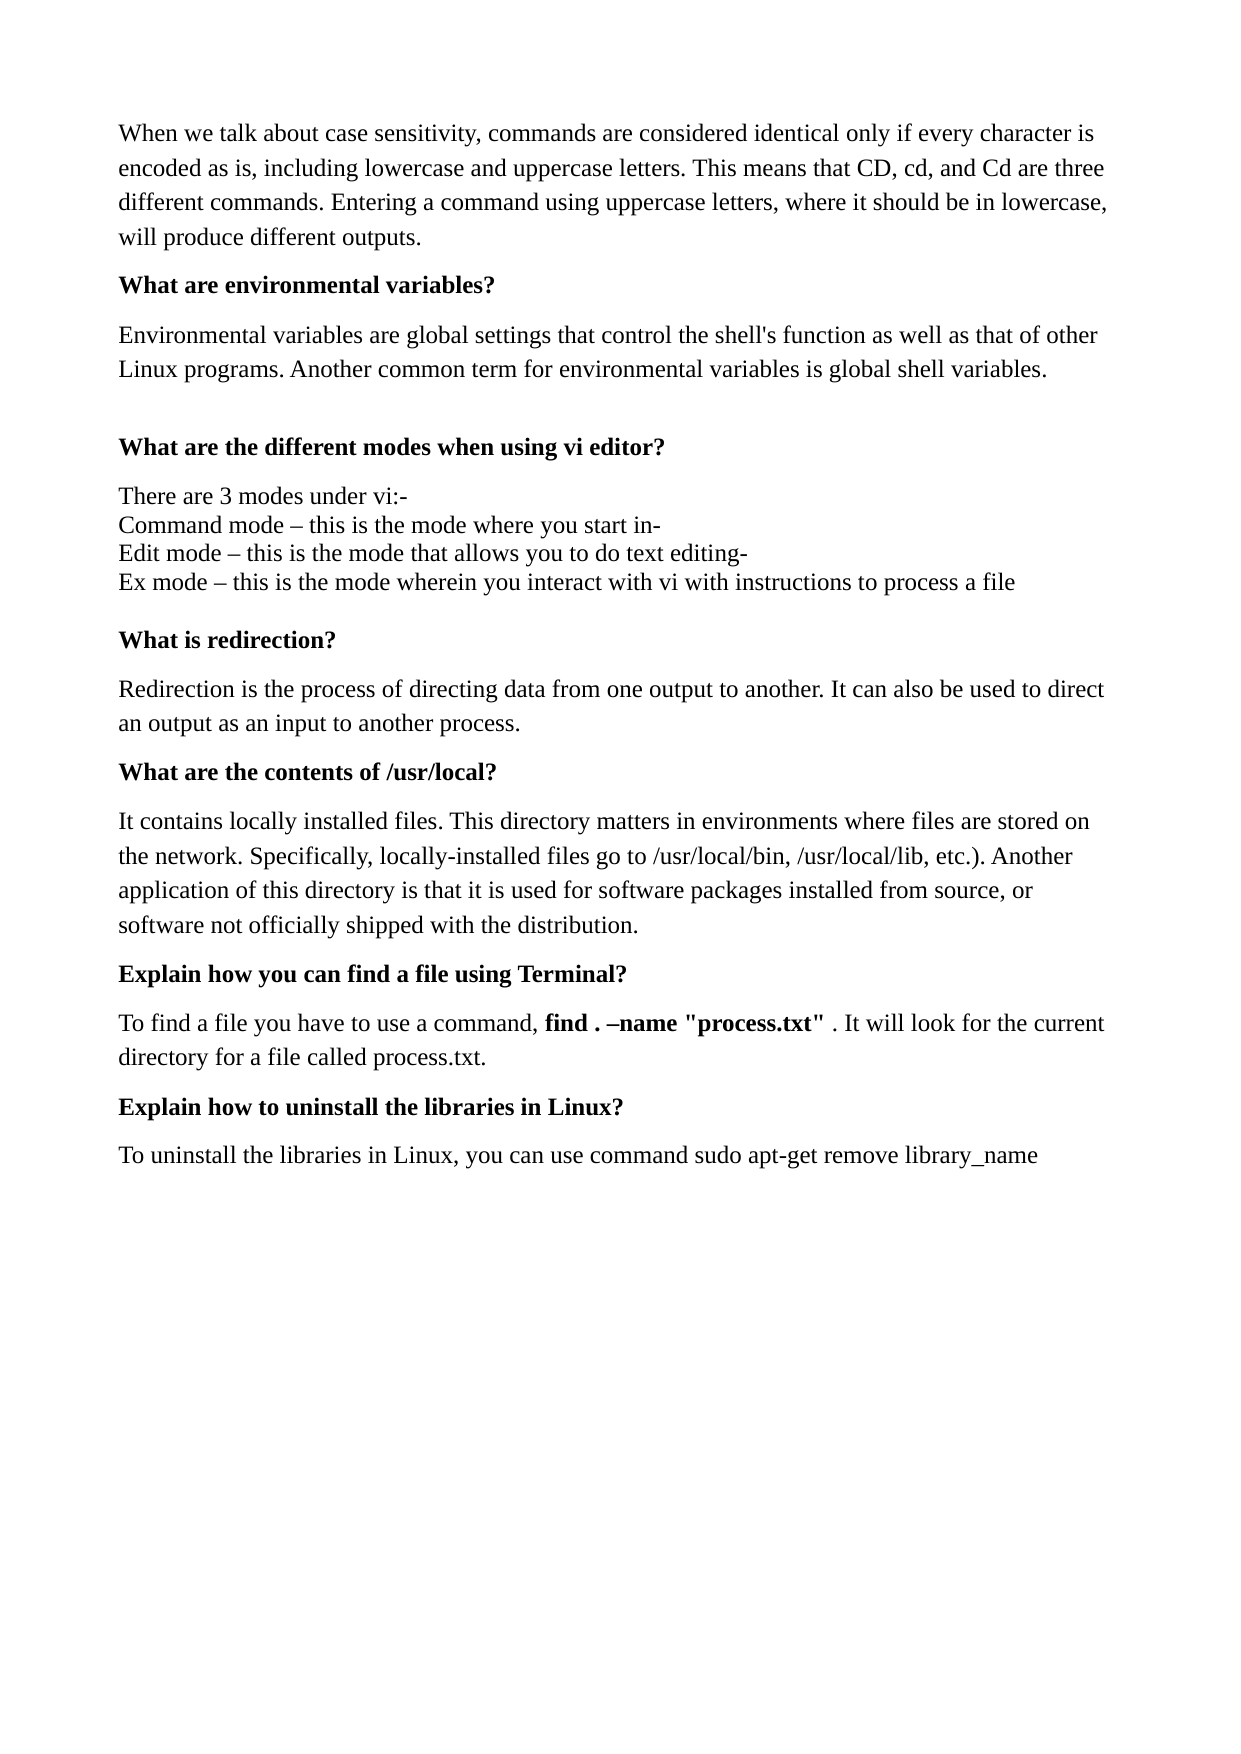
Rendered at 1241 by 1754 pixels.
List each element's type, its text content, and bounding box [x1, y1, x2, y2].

text Ex mode – this is the mode wherein you interact with vi with instructions to process a file [118, 567, 1122, 596]
text Explain how you can find a file using Terminal? [118, 959, 1122, 988]
text Environmental variables are global settings that control the shell's function as well as that of other Linux programs. Another common term for environmental variables is global shell variables. [118, 320, 1122, 383]
text Redirection is the process of directing data from one output to another. It can also be used to direct an output as an input to another process. [118, 674, 1122, 737]
text What are environmental variables? [118, 271, 1122, 299]
text Command mode – this is the mode where you start in- [118, 510, 1122, 538]
text To find a file you have to use a command, find . –name "process.txt" . It will look for the current directory for a file called process.txt. [118, 1008, 1122, 1071]
text It contains locally installed files. This directory matters in environments where files are stored on the network. Specifically, locally-installed files go to /usr/local/bin, /usr/local/lib, etc.). Another application of this directory is that it is used for software packages installed from source, or software not officially shipped with the distribution. [118, 806, 1122, 939]
text What are the different modes when using vi editor? [118, 432, 1122, 461]
text To uninstall the libraries in Linux, you can use command sudo apt-get remove library_name [118, 1141, 1122, 1169]
text What is redirection? [118, 625, 1122, 653]
text There are 3 modes under vi:- [118, 481, 1122, 510]
text When we talk about case sensitivity, commands are considered identical only if every character is encoded as is, including lowercase and uppercase letters. This means that CD, cd, and Cd are three different commands. Entering a command using uppercase letters, where it should be in lowercase, will produce different outputs. [118, 118, 1122, 250]
text Edit mode – this is the mode that allows you to do text editing- [118, 538, 1122, 567]
text What are the contents of /usr/local? [118, 757, 1122, 786]
text Explain how to uninstall the libraries in Linux? [118, 1092, 1122, 1120]
